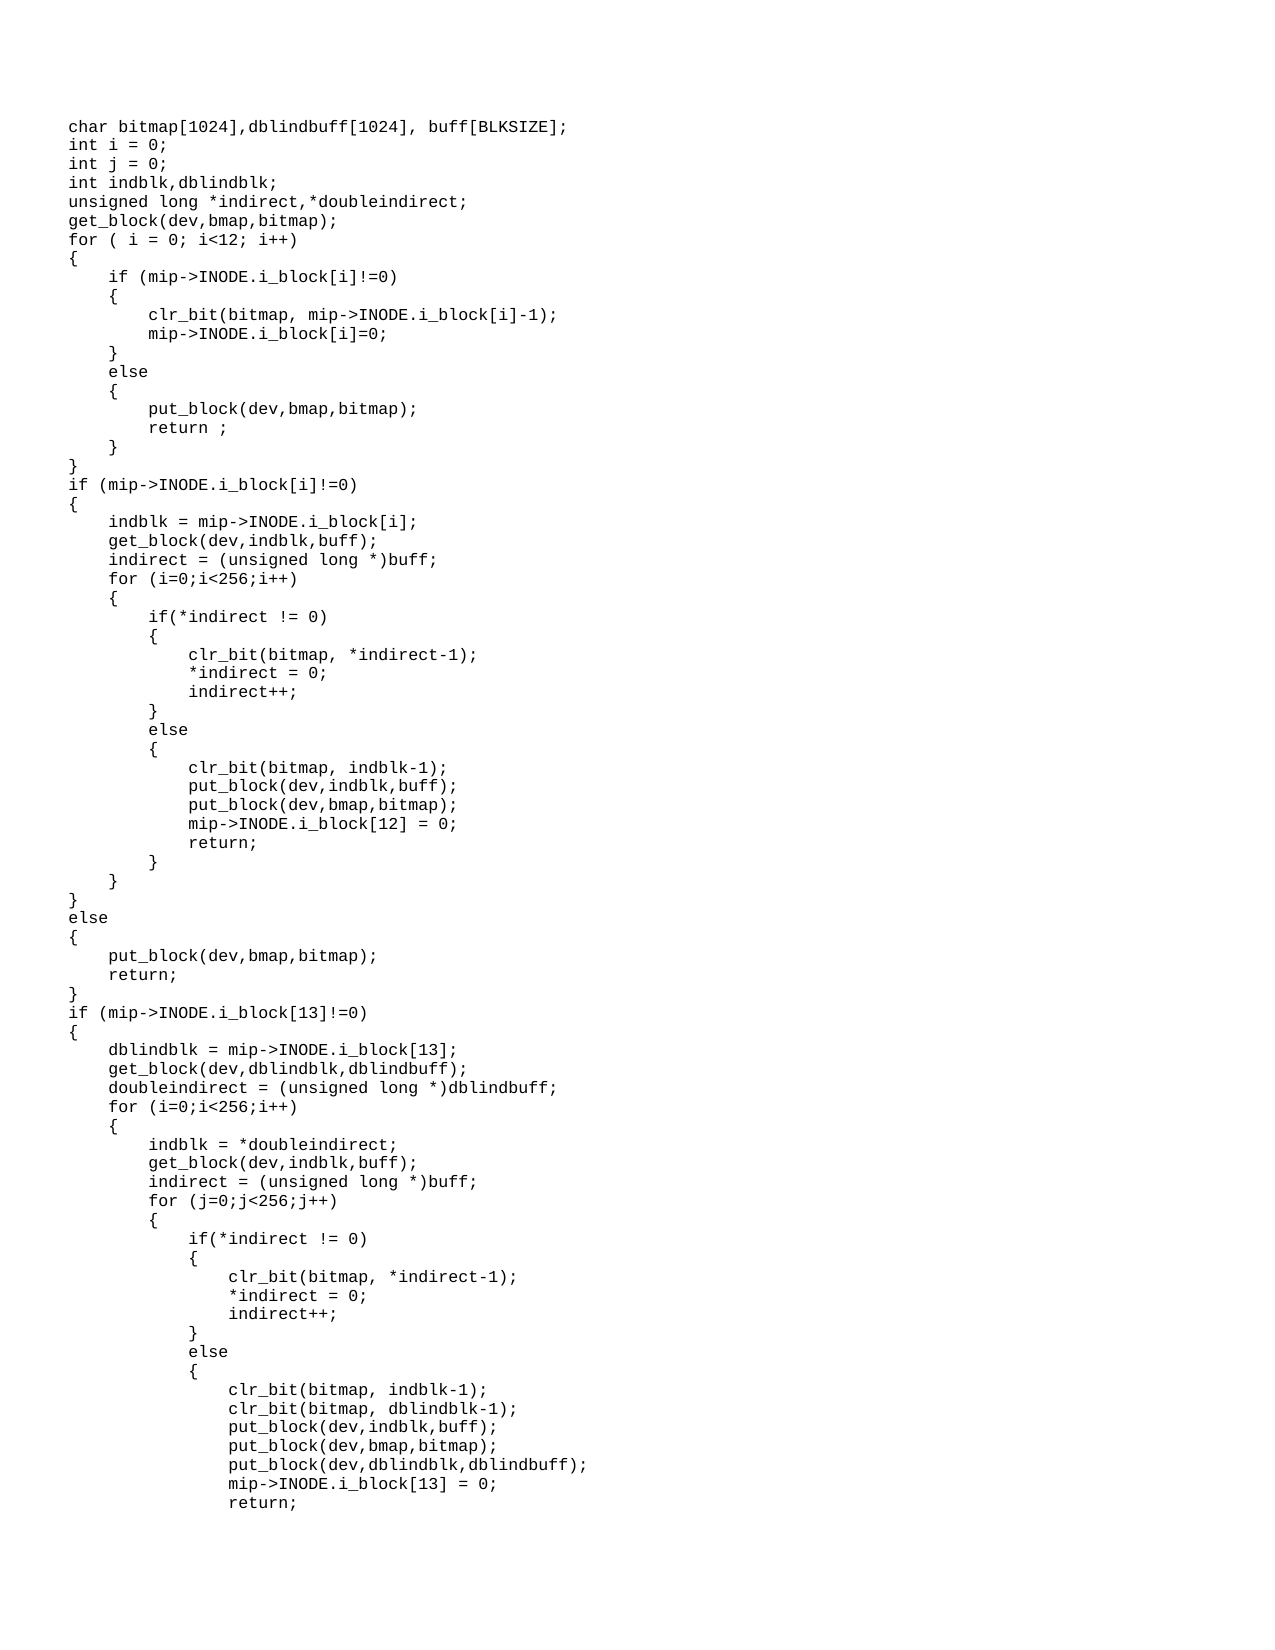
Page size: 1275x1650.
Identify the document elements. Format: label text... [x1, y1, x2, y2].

text } [28, 985, 1219, 1004]
text clr_bit(bitmap, mip->INODE.i_block[i]-1); [28, 307, 1219, 326]
text int indblk,dblindblk; [28, 175, 1219, 193]
text else [28, 721, 1219, 740]
text } [28, 703, 1219, 721]
text { [28, 929, 1219, 948]
text { [28, 495, 1219, 514]
text if (mip->INODE.i_block[i]!=0) [28, 476, 1219, 495]
text clr_bit(bitmap, indblk-1); [28, 759, 1219, 778]
text } [28, 891, 1219, 910]
text put_block(dev,indblk,buff); [28, 778, 1219, 797]
text mip->INODE.i_block[12] = 0; [28, 816, 1219, 834]
text return ; [28, 420, 1219, 439]
text { [28, 1212, 1219, 1231]
text else [28, 363, 1219, 382]
text { [28, 250, 1219, 269]
text indirect++; [28, 684, 1219, 703]
text char bitmap[1024],dblindbuff[1024], buff[BLKSIZE]; [28, 118, 1219, 137]
text indblk = mip->INODE.i_block[i]; [28, 514, 1219, 533]
text { [28, 589, 1219, 608]
text put_block(dev,bmap,bitmap); [28, 797, 1219, 816]
text get_block(dev,bmap,bitmap); [28, 212, 1219, 231]
text } [28, 853, 1219, 872]
text clr_bit(bitmap, dblindblk-1); [28, 1400, 1219, 1419]
text indirect = (unsigned long *)buff; [28, 552, 1219, 571]
text *indirect = 0; [28, 665, 1219, 684]
text put_block(dev,bmap,bitmap); [28, 401, 1219, 420]
text } [28, 872, 1219, 891]
text get_block(dev,indblk,buff); [28, 1155, 1219, 1174]
text { [28, 382, 1219, 401]
text { [28, 1117, 1219, 1136]
text indblk = *doubleindirect; [28, 1136, 1219, 1155]
text for (j=0;j<256;j++) [28, 1193, 1219, 1212]
text doubleindirect = (unsigned long *)dblindbuff; [28, 1080, 1219, 1098]
text { [28, 288, 1219, 307]
text dblindblk = mip->INODE.i_block[13]; [28, 1042, 1219, 1061]
text else [28, 1344, 1219, 1362]
text unsigned long *indirect,*doubleindirect; [28, 193, 1219, 212]
text } [28, 1325, 1219, 1344]
text get_block(dev,dblindblk,dblindbuff); [28, 1061, 1219, 1080]
text clr_bit(bitmap, *indirect-1); [28, 1268, 1219, 1287]
text { [28, 627, 1219, 646]
text if (mip->INODE.i_block[i]!=0) [28, 269, 1219, 288]
text { [28, 1249, 1219, 1268]
text for (i=0;i<256;i++) [28, 571, 1219, 589]
text { [28, 740, 1219, 759]
text mip->INODE.i_block[13] = 0; [28, 1476, 1219, 1494]
text int j = 0; [28, 156, 1219, 175]
text indirect = (unsigned long *)buff; [28, 1174, 1219, 1193]
text put_block(dev,bmap,bitmap); [28, 1438, 1219, 1457]
text else [28, 910, 1219, 929]
text { [28, 1362, 1219, 1381]
text for (i=0;i<256;i++) [28, 1098, 1219, 1117]
text return; [28, 1494, 1219, 1513]
text clr_bit(bitmap, indblk-1); [28, 1381, 1219, 1400]
text indirect++; [28, 1306, 1219, 1325]
text } [28, 344, 1219, 363]
text get_block(dev,indblk,buff); [28, 533, 1219, 552]
text if(*indirect != 0) [28, 608, 1219, 627]
text } [28, 457, 1219, 476]
text put_block(dev,dblindblk,dblindbuff); [28, 1457, 1219, 1476]
text put_block(dev,indblk,buff); [28, 1419, 1219, 1438]
text { [28, 1023, 1219, 1042]
text if (mip->INODE.i_block[13]!=0) [28, 1004, 1219, 1023]
text } [28, 439, 1219, 457]
text return; [28, 967, 1219, 985]
text if(*indirect != 0) [28, 1231, 1219, 1249]
text clr_bit(bitmap, *indirect-1); [28, 646, 1219, 665]
text mip->INODE.i_block[i]=0; [28, 326, 1219, 344]
text return; [28, 834, 1219, 853]
text put_block(dev,bmap,bitmap); [28, 948, 1219, 967]
text int i = 0; [28, 137, 1219, 156]
text for ( i = 0; i<12; i++) [28, 231, 1219, 250]
text *indirect = 0; [28, 1287, 1219, 1306]
